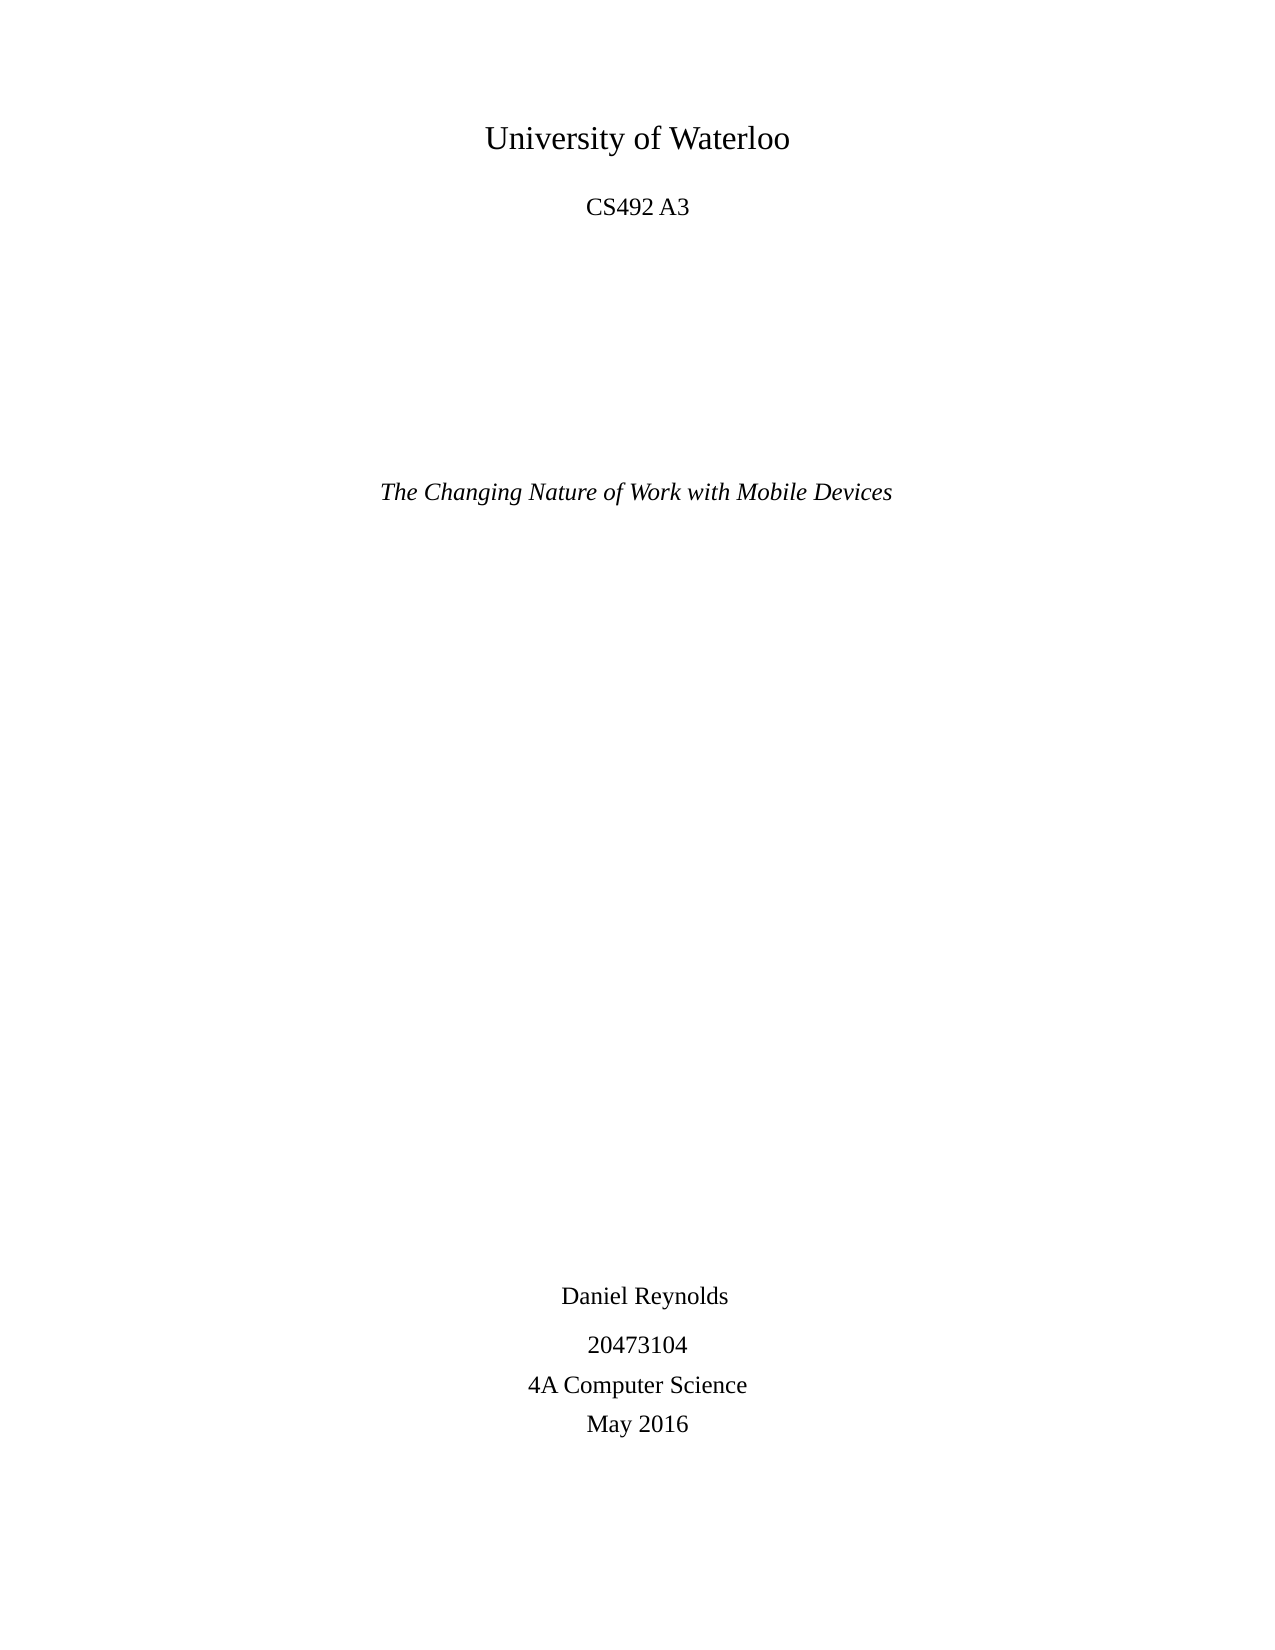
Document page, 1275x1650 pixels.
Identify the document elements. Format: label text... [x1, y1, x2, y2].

text 4A Computer Science [118, 1370, 1157, 1398]
text Daniel Reynolds [118, 1247, 1157, 1310]
text The Changing Nature of Work with Mobile Devices [118, 477, 1157, 743]
text 20473104 [118, 1330, 1157, 1359]
subtitle CS492 A3 [118, 192, 1157, 221]
text University of Waterloo [118, 118, 1157, 156]
text May 2016 [118, 1409, 1157, 1438]
